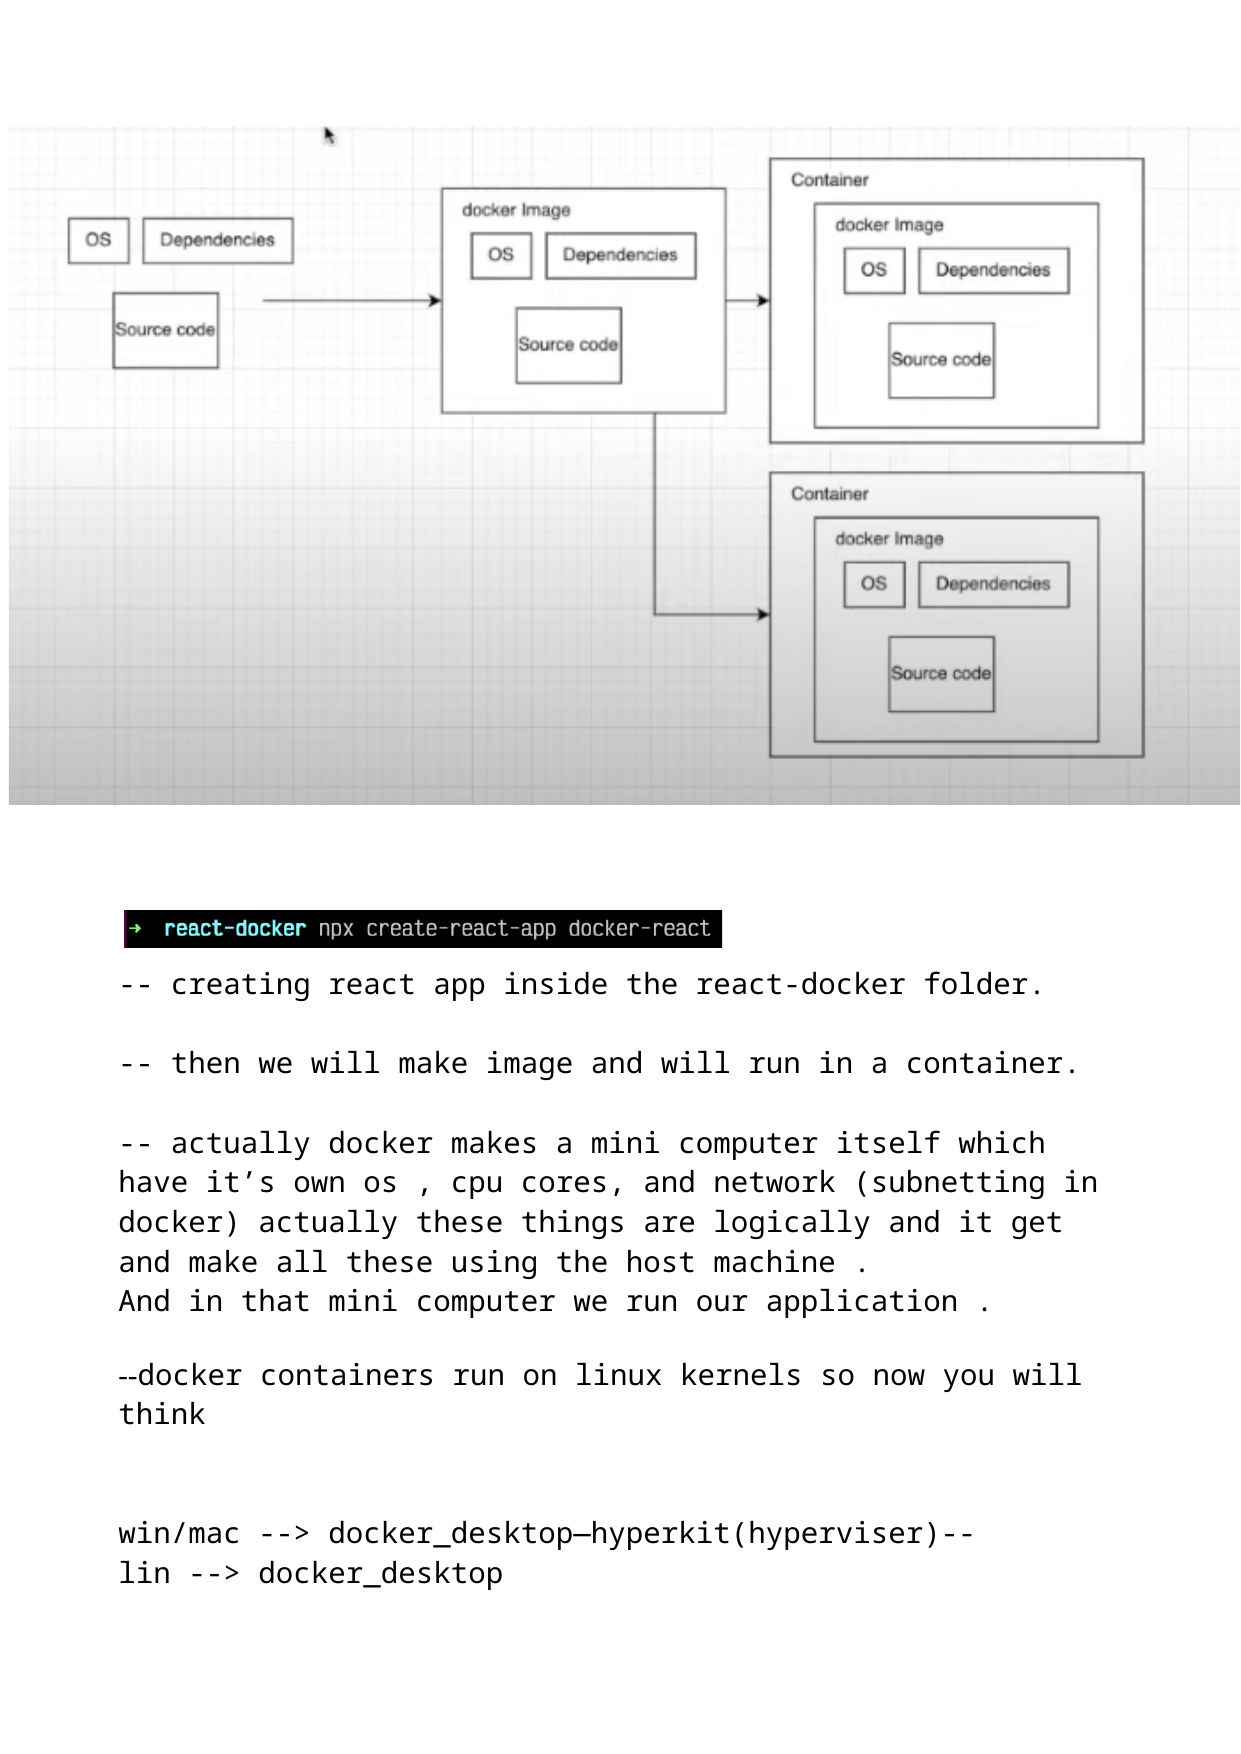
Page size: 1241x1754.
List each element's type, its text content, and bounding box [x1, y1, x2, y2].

text -- then we will make image and will run in a container. [118, 1042, 1122, 1082]
text And in that mini computer we run our application . [118, 1281, 1122, 1320]
text --docker containers run on linux kernels so now you will think [118, 1354, 1122, 1433]
text win/mac --> docker_desktop—hyperkit(hyperviser)-- [118, 1513, 1122, 1552]
text -- creating react app inside the react-docker folder. [118, 963, 1122, 1003]
text lin --> docker_desktop [118, 1552, 1122, 1592]
picture [8, 126, 1241, 805]
text -- actually docker makes a mini computer itself which have it’s own os , cpu cores, and network (subnetting in docker) actually these things are logically and it get and make all these using the host machine . [118, 1122, 1122, 1281]
picture [124, 910, 723, 948]
